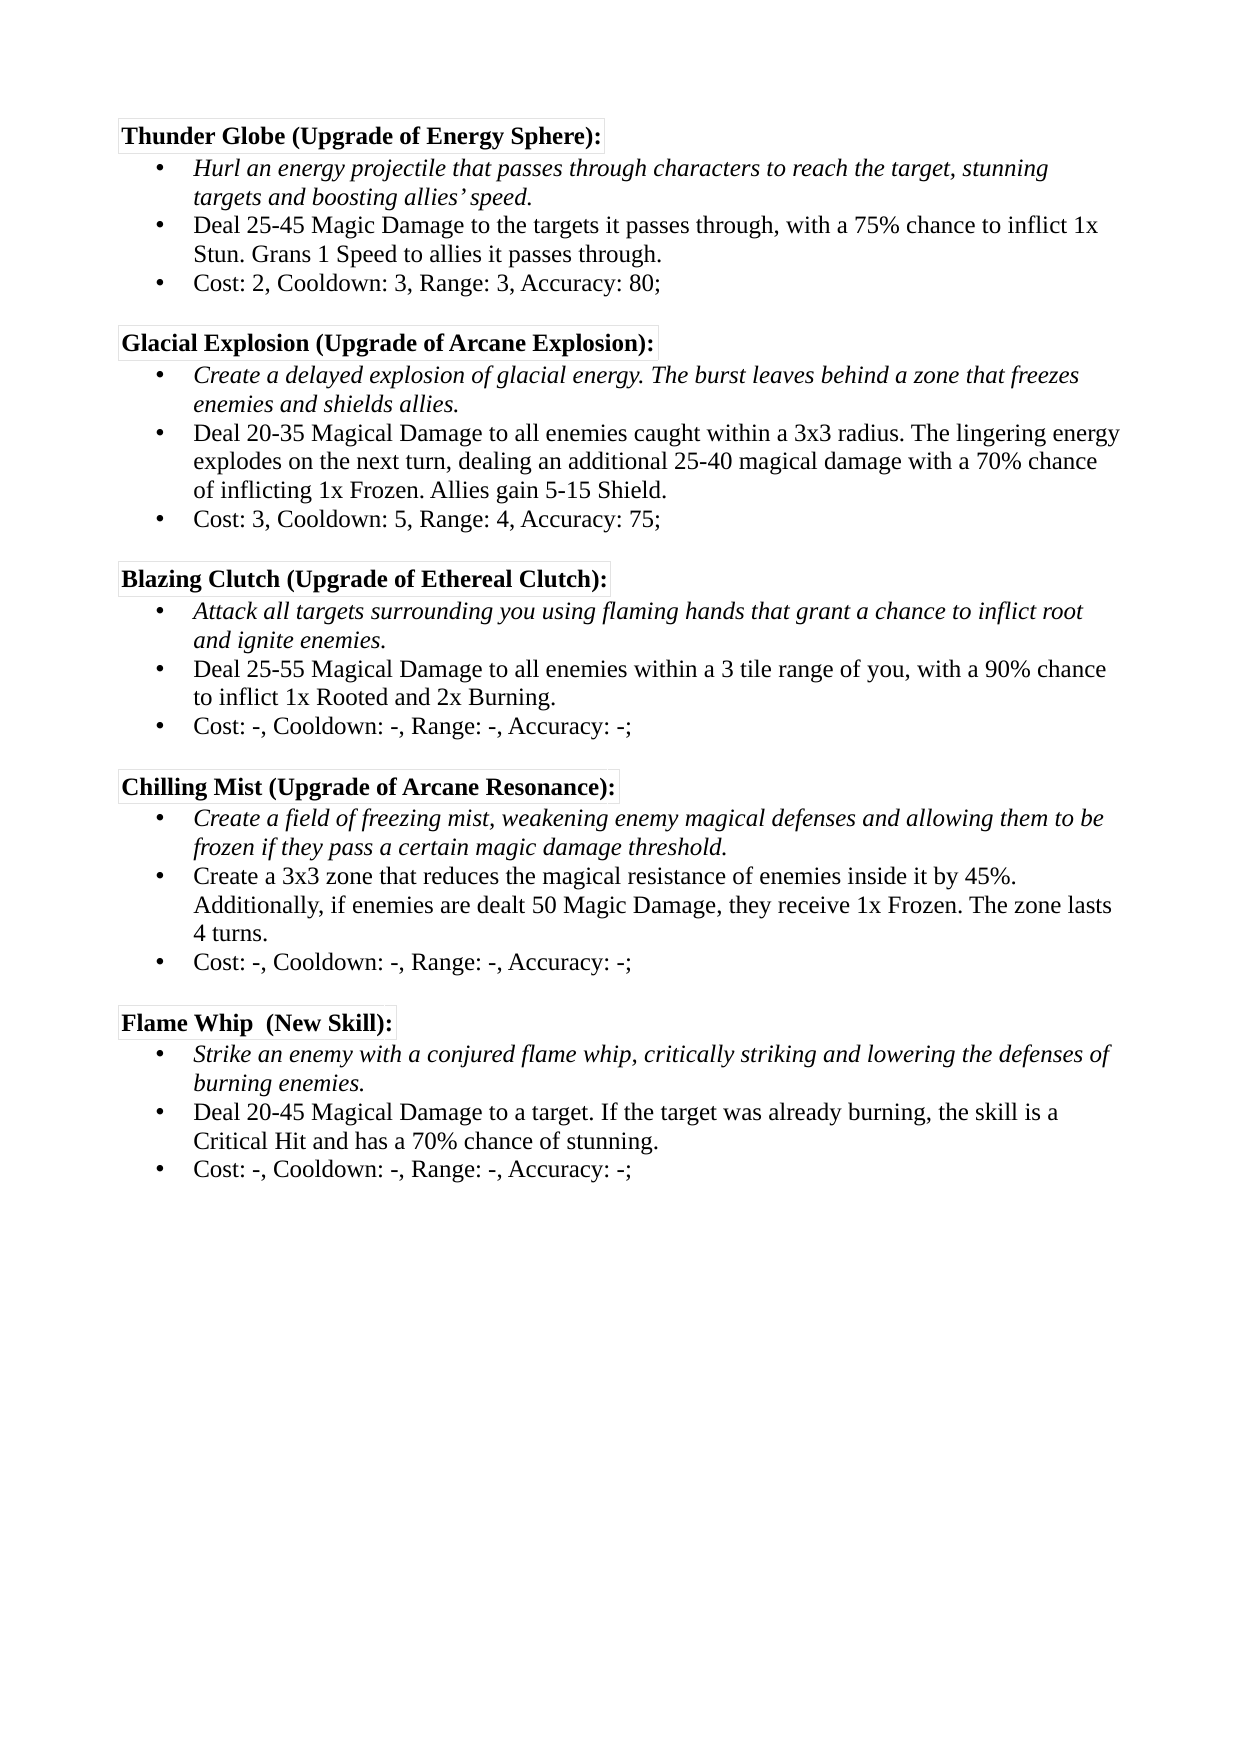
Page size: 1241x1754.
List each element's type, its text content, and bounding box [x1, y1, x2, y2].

list Cost: -, Cooldown: -, Range: -, Accuracy: -; [156, 947, 1122, 976]
text Blazing Clutch (Upgrade of Ethereal Clutch): [119, 562, 610, 596]
text [397, 1005, 1122, 1039]
list Create a field of freezing mist, weakening enemy magical defenses and allowing them to be frozen if they pass a certain magic damage threshold. [156, 803, 1122, 861]
list Create a delayed explosion of glacial energy. The burst leaves behind a zone that freezes enemies and shields allies. [156, 360, 1122, 418]
text [659, 325, 1122, 360]
list Deal 20-35 Magical Damage to all enemies caught within a 3x3 radius. The lingering energy explodes on the next turn, dealing an additional 25-40 magical damage with a 70% chance of inflicting 1x Frozen. Allies gain 5-15 Shield. [156, 418, 1122, 504]
text Flame Whip (New Skill): [119, 1006, 396, 1039]
text [620, 769, 1122, 803]
list Cost: 2, Cooldown: 3, Range: 3, Accuracy: 80; [156, 268, 1122, 297]
text Chilling Mist (Upgrade of Arcane Resonance): [119, 770, 619, 803]
list Cost: -, Cooldown: -, Range: -, Accuracy: -; [156, 1154, 1122, 1183]
list Hurl an energy projectile that passes through characters to reach the target, stunning targets and boosting allies’ speed. [156, 153, 1122, 210]
text [611, 561, 1122, 596]
list Deal 25-45 Magic Damage to the targets it passes through, with a 75% chance to inflict 1x Stun. Grans 1 Speed to allies it passes through. [156, 210, 1122, 268]
list Cost: -, Cooldown: -, Range: -, Accuracy: -; [156, 711, 1122, 740]
list Deal 25-55 Magical Damage to all enemies within a 3 tile range of you, with a 90% chance to inflict 1x Rooted and 2x Burning. [156, 654, 1122, 711]
list Cost: 3, Cooldown: 5, Range: 4, Accuracy: 75; [156, 504, 1122, 533]
text Thunder Globe (Upgrade of Energy Sphere): [119, 119, 604, 153]
text [605, 118, 1122, 153]
text Glacial Explosion (Upgrade of Arcane Explosion): [119, 326, 658, 360]
list Create a 3x3 zone that reduces the magical resistance of enemies inside it by 45%. Additionally, if enemies are dealt 50 Magic Damage, they receive 1x Frozen. The zone lasts 4 turns. [156, 861, 1122, 947]
list Strike an enemy with a conjured flame whip, critically striking and lowering the defenses of burning enemies. [156, 1039, 1122, 1097]
list Deal 20-45 Magical Damage to a target. If the target was already burning, the skill is a Critical Hit and has a 70% chance of stunning. [156, 1097, 1122, 1154]
list Attack all targets surrounding you using flaming hands that grant a chance to inflict root and ignite enemies. [156, 596, 1122, 654]
